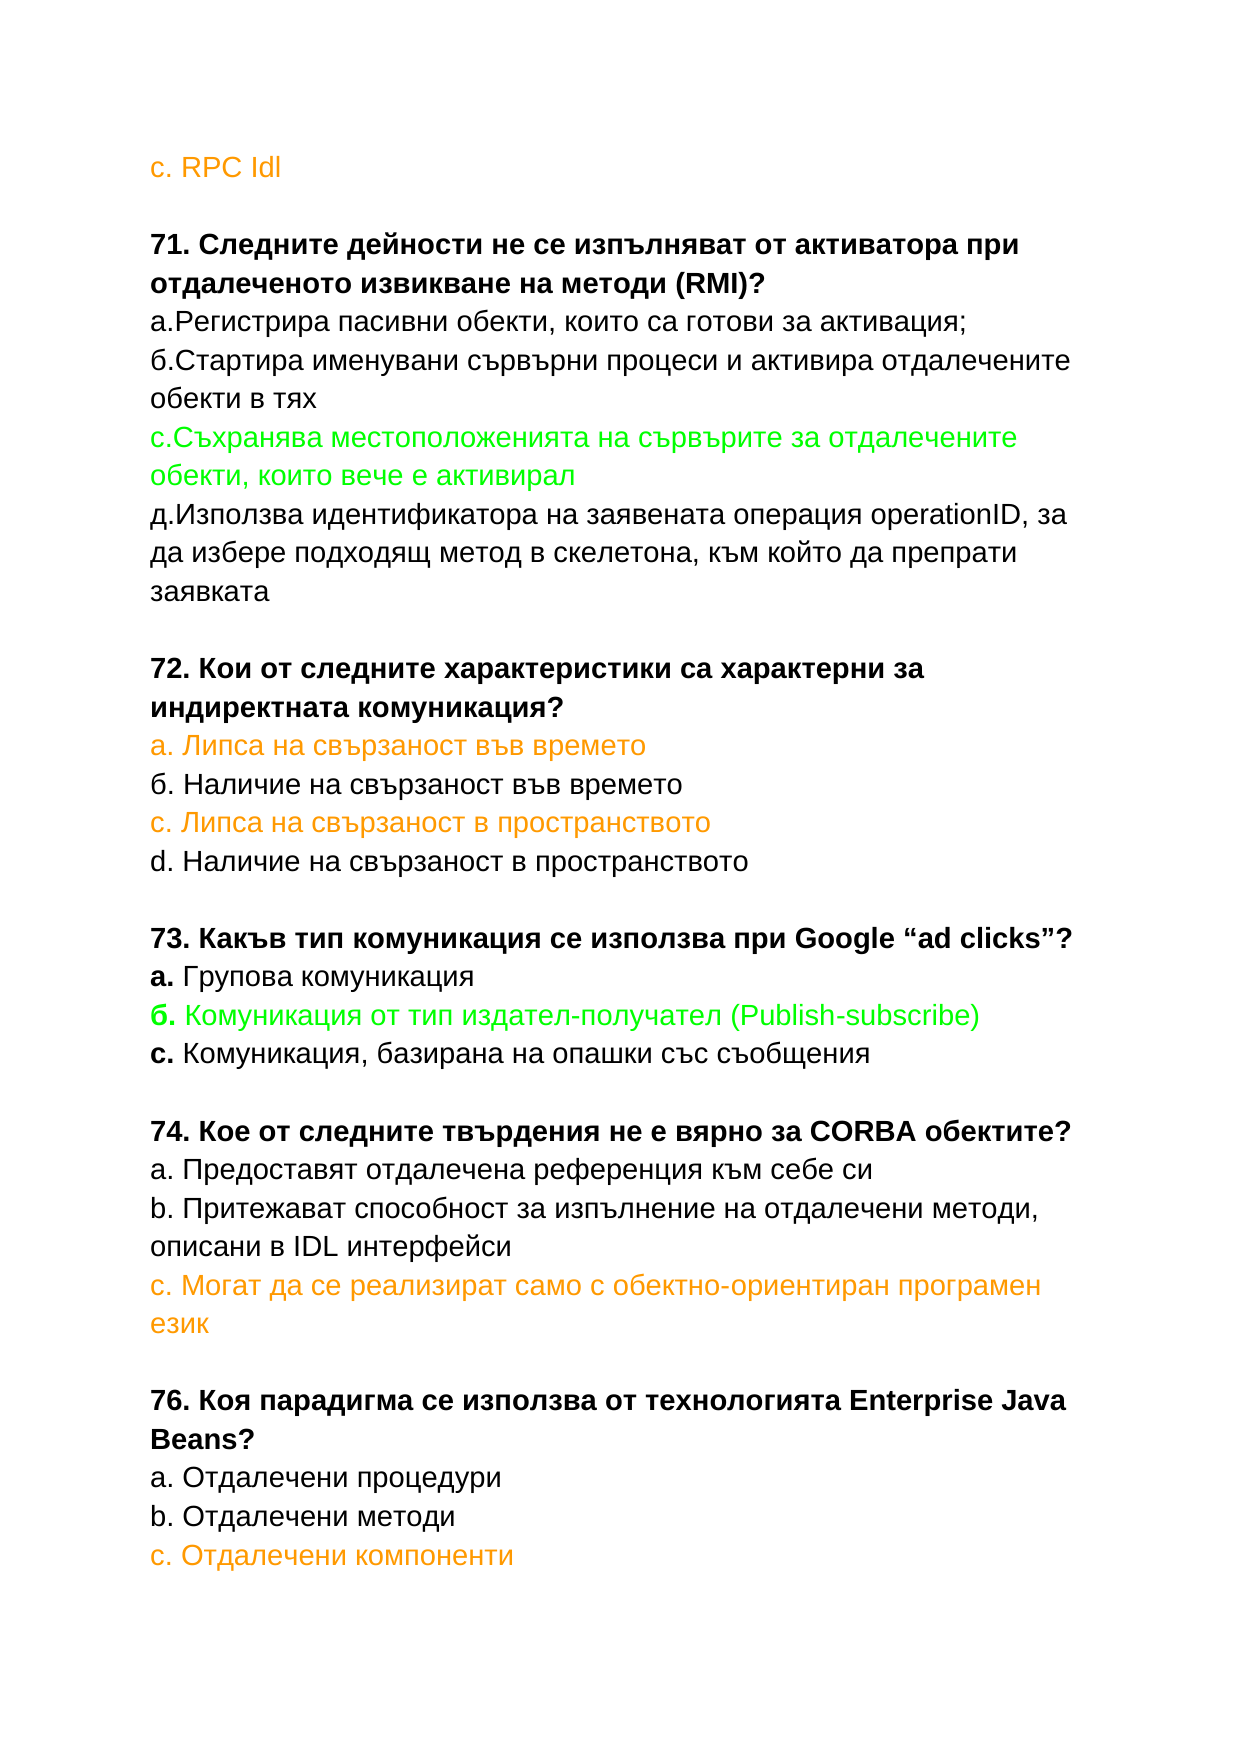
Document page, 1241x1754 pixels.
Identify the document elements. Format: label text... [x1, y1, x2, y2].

text с.Съхранява местоположенията на сървърите за отдалечените обекти, които вече е активирал [150, 420, 1090, 492]
text a. Отдалечени процедури [150, 1460, 1090, 1494]
text a. Липса на свързаност във времето [150, 728, 1090, 762]
text 76. Коя парадигма се използва от технологията Enterprise Java Beans? [150, 1383, 1090, 1455]
text 72. Кои от следните характеристики са характерни за индиректната комуникация? [150, 651, 1090, 723]
text b. Отдалечени методи [150, 1499, 1090, 1532]
text b. Притежават способност за изпълнение на отдалечени методи, описани в IDL интерфейси [150, 1191, 1090, 1263]
text c. Липса на свързаност в пространството [150, 805, 1090, 839]
text c. Могат да се реализират само с обектно-­ориентиран програмен език [150, 1268, 1090, 1340]
text б.Стартира именувани сървърни процеси и активира отдалечените обекти в тях [150, 343, 1090, 415]
text 73. Какъв тип комуникация се използва при Google “ad clicks”? [150, 921, 1090, 954]
text а.Регистрира пасивни обекти, които са готови за активация; [150, 304, 1090, 338]
text б. Комуникация от тип издател-получател (Publish­-subscribe) [150, 998, 1090, 1031]
text д.Използва идентификатора на заявената операция operationID, за да избере подходящ метод в скелетона, към който да препрати заявката [150, 497, 1090, 607]
text a. Предоставят отдалечена референция към себе си [150, 1152, 1090, 1186]
text 74. Кое от следните твърдения не е вярно за CORBA обектите? [150, 1113, 1090, 1147]
text б. Наличие на свързаност във времето [150, 767, 1090, 800]
text 71. Следните дейности не се изпълняват от активатора при отдалеченото извикване на методи (RMI)? [150, 227, 1090, 299]
text с. Комуникация, базирана на опашки със съобщения [150, 1036, 1090, 1070]
text c. RPC Idl [150, 150, 1090, 183]
text c. Отдалечени компоненти [150, 1537, 1090, 1571]
text а. Групова комуникация [150, 959, 1090, 993]
text d. Наличие на свързаност в пространството [150, 844, 1090, 877]
